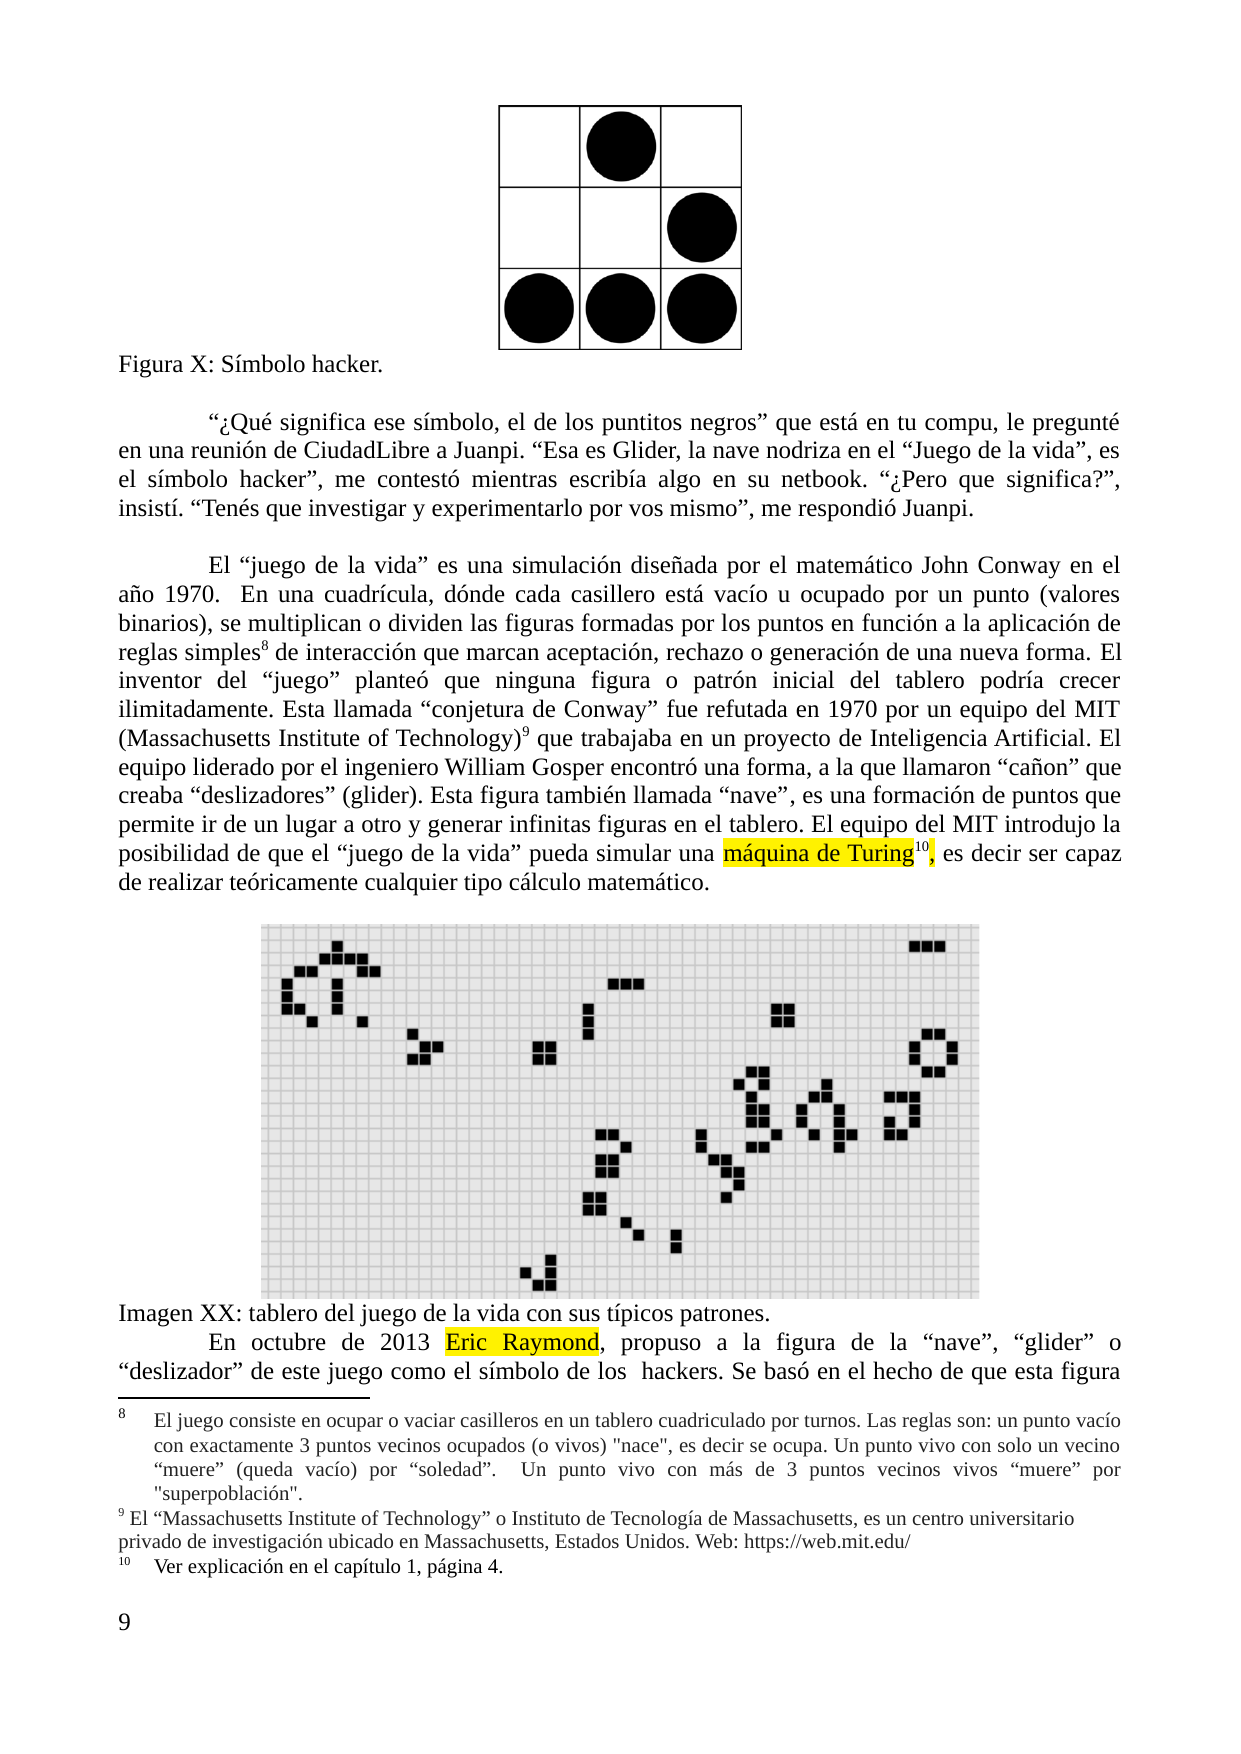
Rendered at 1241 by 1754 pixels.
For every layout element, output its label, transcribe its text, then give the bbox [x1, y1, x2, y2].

text “¿Qué significa ese símbolo, el de los puntitos negros” que está en tu compu, le pregunté en una reunión de CiudadLibre a Juanpi. “Esa es Glider, la nave nodriza en el “Juego de la vida”, es el símbolo hacker”, me contestó mientras escribía algo en su netbook. “¿Pero que significa?”, insistí. “Tenés que investigar y experimentarlo por vos mismo”, me respondió Juanpi. [118, 407, 1122, 522]
list El juego consiste en ocupar o vaciar casilleros en un tablero cuadriculado por turnos. Las reglas son: un punto vacío con exactamente 3 puntos vecinos ocupados (o vivos) "nace", es decir se ocupa. Un punto vivo con solo un vecino “muere” (queda vacío) por “soledad”. Un punto vivo con más de 3 puntos vecinos vivos “muere” por "superpoblación". [118, 1404, 1122, 1505]
text Imagen XX: tablero del juego de la vida con sus típicos patrones. [118, 924, 1122, 1327]
text En octubre de 2013 Eric Raymond, propuso a la figura de la “nave”, “glider” o “deslizador” de este juego como el símbolo de los hackers. Se basó en el hecho de que esta figura [118, 1327, 1122, 1384]
picture [498, 105, 742, 350]
text Ver explicación en el capítulo 1, página 4. [118, 1553, 1122, 1578]
text El “juego de la vida” es una simulación diseñada por el matemático John Conway en el año 1970. En una cuadrícula, dónde cada casillero está vacío u ocupado por un punto (valores binarios), se multiplican o dividen las figuras formadas por los puntos en función a la aplicación de reglas simples de interacción que marcan aceptación, rechazo o generación de una nueva forma. El inventor del “juego” planteó que ninguna figura o patrón inicial del tablero podría crecer ilimitadamente. Esta llamada “conjetura de Conway” fue refutada en 1970 por un equipo del MIT (Massachusetts Institute of Technology) que trabajaba en un proyecto de Inteligencia Artificial. El equipo liderado por el ingeniero William Gosper encontró una forma, a la que llamaron “cañon” que creaba “deslizadores” (glider). Esta figura también llamada “nave”, es una formación de puntos que permite ir de un lugar a otro y generar infinitas figuras en el tablero. El equipo del MIT introdujo la posibilidad de que el “juego de la vida” pueda simular una máquina de Turing, es decir ser capaz de realizar teóricamente cualquier tipo cálculo matemático. [118, 551, 1122, 896]
picture [261, 924, 980, 1299]
text Figura X: Símbolo hacker. [118, 118, 1122, 378]
text El “Massachusetts Institute of Technology” o Instituto de Tecnología de Massachusetts, es un centro universitario privado de investigación ubicado en Massachusetts, Estados Unidos. Web: https://web.mit.edu/ [118, 1505, 1122, 1553]
